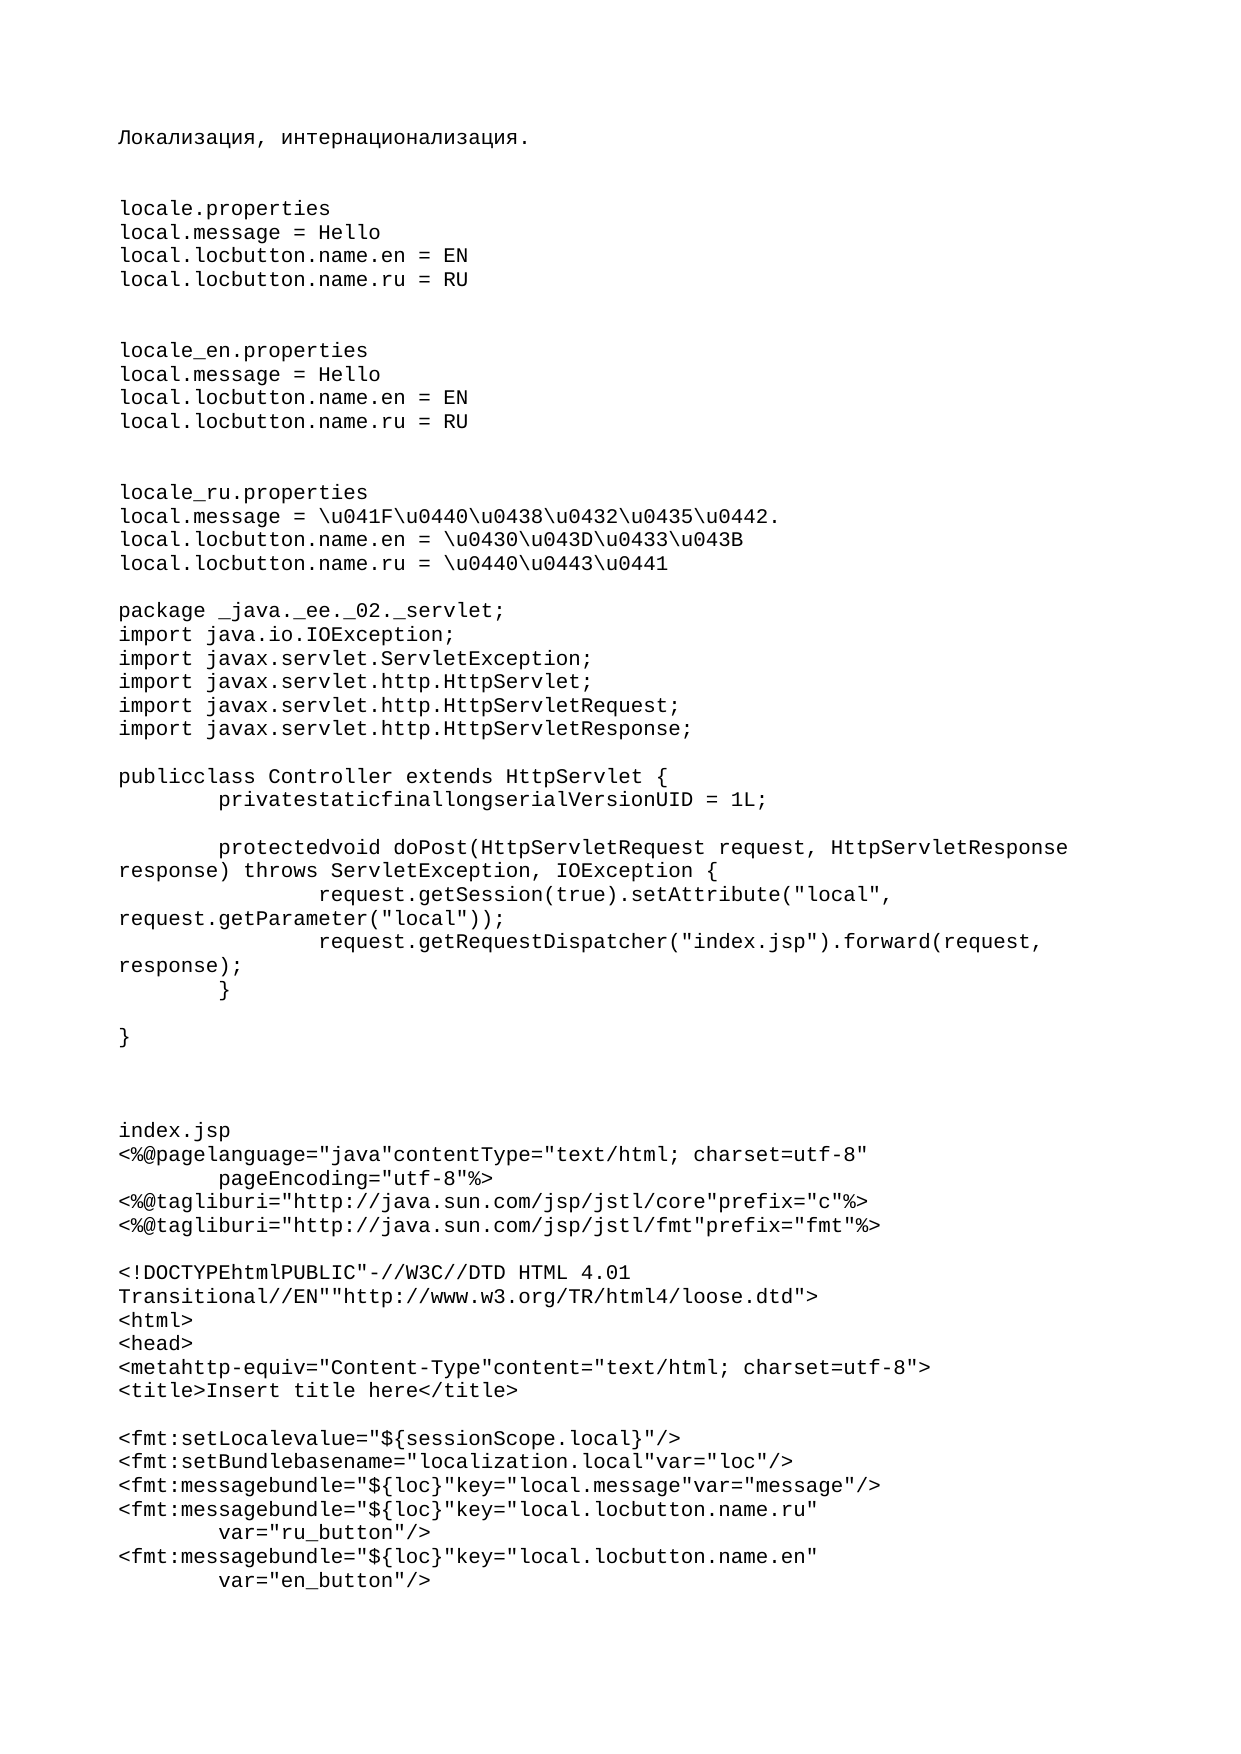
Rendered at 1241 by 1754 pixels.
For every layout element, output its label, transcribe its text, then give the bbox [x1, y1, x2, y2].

text <%@tagliburi="http://java.sun.com/jsp/jstl/fmt"prefix="fmt"%> [118, 1215, 1122, 1239]
text Локализация, интернационализация. [118, 118, 1122, 151]
text pageEncoding="utf-8"%> [118, 1168, 1122, 1191]
text import javax.servlet.ServletException; [118, 647, 1122, 671]
text privatestaticfinallongserialVersionUID = 1L; [118, 789, 1122, 813]
text <fmt:messagebundle="${loc}"key="local.message"var="message"/> [118, 1475, 1122, 1499]
text local.locbutton.name.ru = \u0440\u0443\u0441 [118, 553, 1122, 577]
text package _java._ee._02._servlet; [118, 600, 1122, 624]
text local.locbutton.name.ru = RU [118, 411, 1122, 435]
text local.message = Hello [118, 364, 1122, 387]
text publicclass Controller extends HttpServlet { [118, 766, 1122, 789]
text local.message = Hello [118, 222, 1122, 246]
text } [118, 1026, 1122, 1049]
text locale_en.properties [118, 340, 1122, 364]
text local.message = \u041F\u0440\u0438\u0432\u0435\u0442. [118, 506, 1122, 529]
text var="ru_button"/> [118, 1522, 1122, 1546]
text <fmt:messagebundle="${loc}"key="local.locbutton.name.en" [118, 1546, 1122, 1570]
text <!DOCTYPEhtmlPUBLIC"-//W3C//DTD HTML 4.01 Transitional//EN""http://www.w3.org/TR/html4/loose.dtd"> [118, 1262, 1122, 1309]
text var="en_button"/> [118, 1570, 1122, 1593]
text <fmt:setLocalevalue="${sessionScope.local}"/> [118, 1428, 1122, 1451]
text protectedvoid doPost(HttpServletRequest request, HttpServletResponse response) throws ServletException, IOException { [118, 837, 1122, 884]
text request.getSession(true).setAttribute("local", request.getParameter("local")); [118, 884, 1122, 931]
text locale_ru.properties [118, 482, 1122, 506]
text local.locbutton.name.en = EN [118, 246, 1122, 269]
text import java.io.IOException; [118, 624, 1122, 647]
text import javax.servlet.http.HttpServletRequest; [118, 695, 1122, 718]
text <title>Insert title here</title> [118, 1381, 1122, 1404]
text <metahttp-equiv="Content-Type"content="text/html; charset=utf-8"> [118, 1357, 1122, 1381]
text import javax.servlet.http.HttpServletResponse; [118, 718, 1122, 742]
text <fmt:messagebundle="${loc}"key="local.locbutton.name.ru" [118, 1499, 1122, 1522]
text request.getRequestDispatcher("index.jsp").forward(request, response); [118, 931, 1122, 978]
text <%@tagliburi="http://java.sun.com/jsp/jstl/core"prefix="c"%> [118, 1191, 1122, 1215]
text local.locbutton.name.en = \u0430\u043D\u0433\u043B [118, 529, 1122, 553]
text <%@pagelanguage="java"contentType="text/html; charset=utf-8" [118, 1144, 1122, 1168]
text index.jsp [118, 1120, 1122, 1144]
text <head> [118, 1333, 1122, 1357]
text import javax.servlet.http.HttpServlet; [118, 671, 1122, 695]
text local.locbutton.name.en = EN [118, 387, 1122, 411]
text locale.properties [118, 198, 1122, 222]
text <fmt:setBundlebasename="localization.local"var="loc"/> [118, 1451, 1122, 1475]
text <html> [118, 1309, 1122, 1333]
text local.locbutton.name.ru = RU [118, 269, 1122, 293]
text } [118, 978, 1122, 1002]
